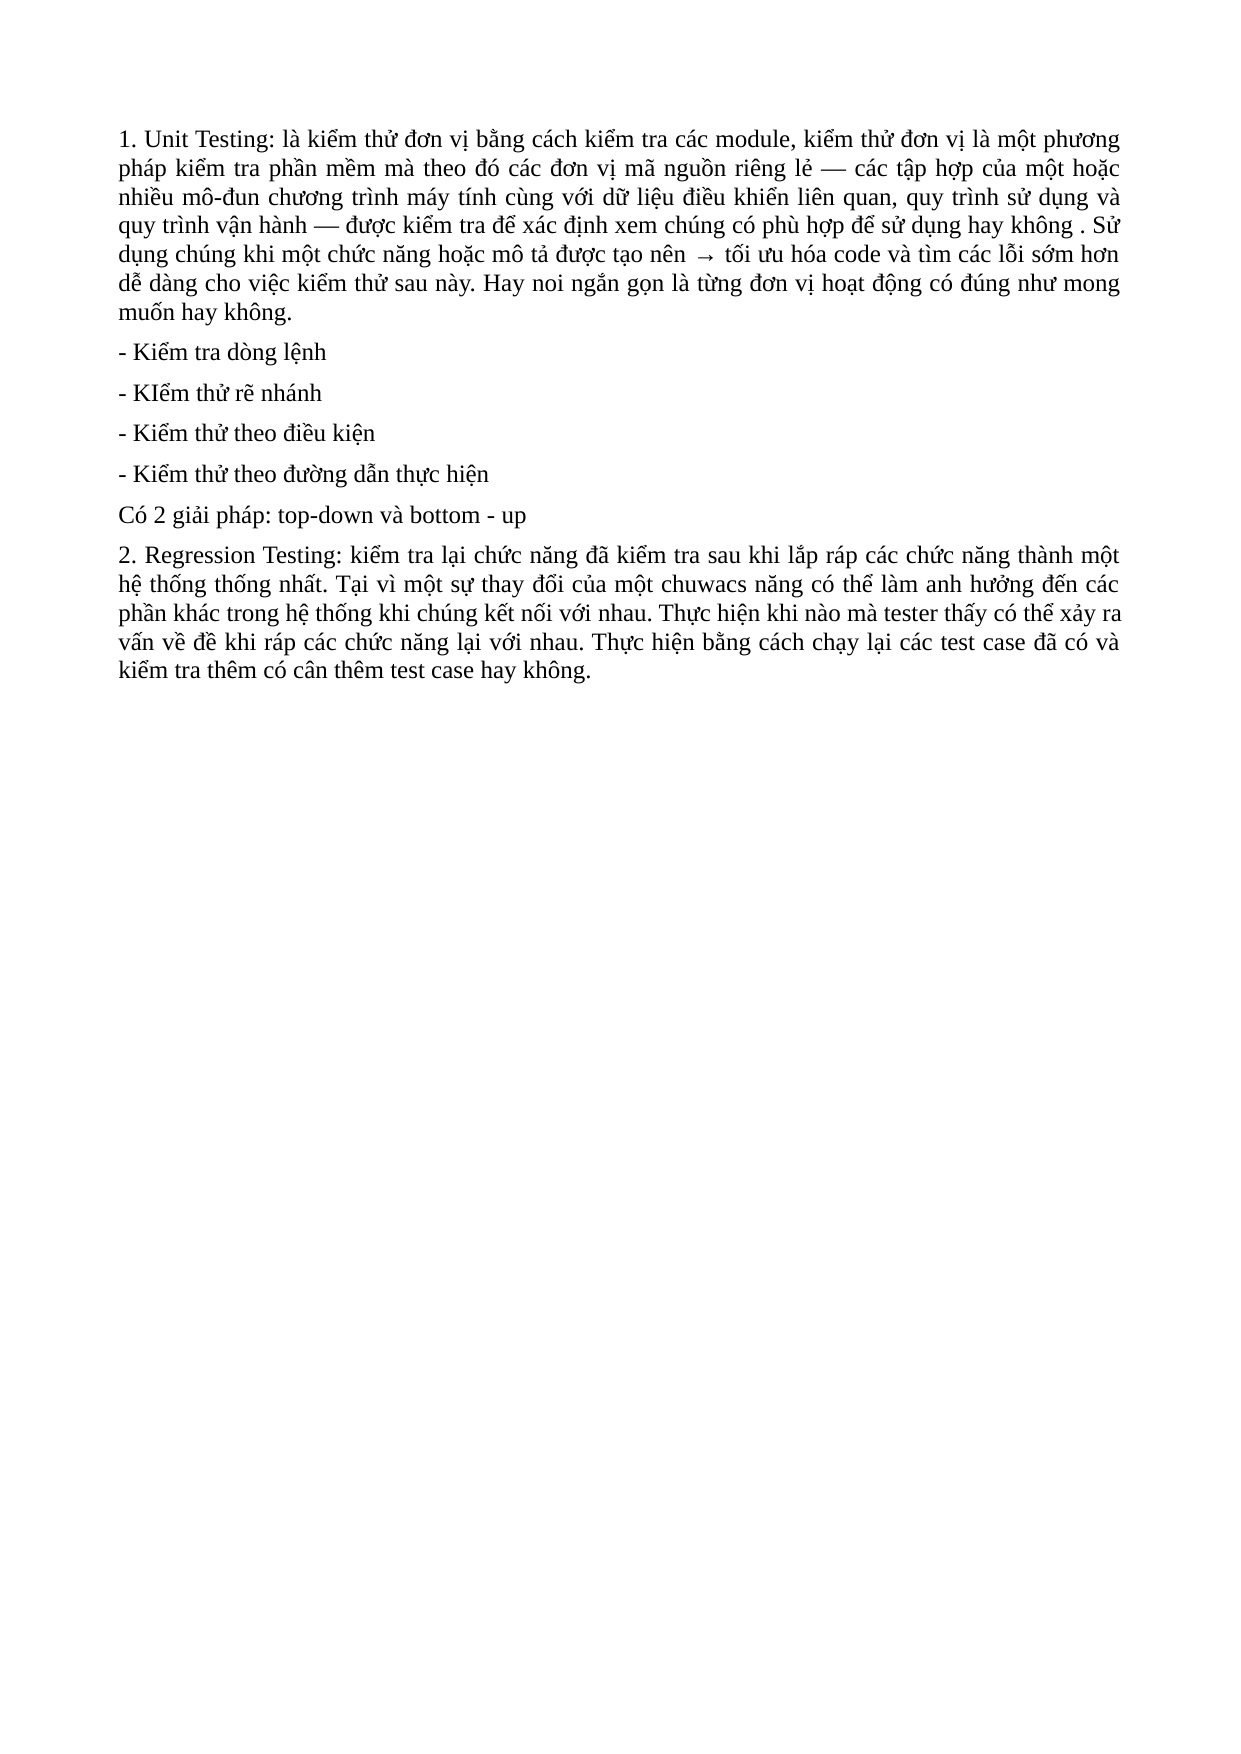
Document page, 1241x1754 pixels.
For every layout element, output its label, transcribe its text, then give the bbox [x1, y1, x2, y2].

text 2. Regression Testing: kiểm tra lại chức năng đã kiểm tra sau khi lắp ráp các chức năng thành một hệ thống thống nhất. Tại vì một sự thay đổi của một chuwacs năng có thể làm anh hưởng đến các phần khác trong hệ thống khi chúng kết nối với nhau. Thực hiện khi nào mà tester thấy có thể xảy ra vấn về đề khi ráp các chức năng lại với nhau. Thực hiện bằng cách chạy lại các test case đã có và kiểm tra thêm có cân thêm test case hay không. [118, 540, 1122, 684]
text - Kiểm thử theo điều kiện [118, 418, 1122, 447]
text - Kiểm tra dòng lệnh [118, 337, 1122, 366]
text Có 2 giải pháp: top-down và bottom - up [118, 500, 1122, 528]
text 1. Unit Testing: là kiểm thử đơn vị bằng cách kiểm tra các module, kiểm thử đơn vị là một phương pháp kiểm tra phần mềm mà theo đó các đơn vị mã nguồn riêng lẻ — các tập hợp của một hoặc nhiều mô-đun chương trình máy tính cùng với dữ liệu điều khiển liên quan, quy trình sử dụng và quy trình vận hành — được kiểm tra để xác định xem chúng có phù hợp để sử dụng hay không . Sử dụng chúng khi một chức năng hoặc mô tả được tạo nên → tối ưu hóa code và tìm các lỗi sớm hơn dễ dàng cho việc kiểm thử sau này. Hay noi ngắn gọn là từng đơn vị hoạt động có đúng như mong muốn hay không. [118, 124, 1122, 325]
text - KIểm thử rẽ nhánh [118, 378, 1122, 407]
text - Kiểm thử theo đường dẫn thực hiện [118, 459, 1122, 488]
